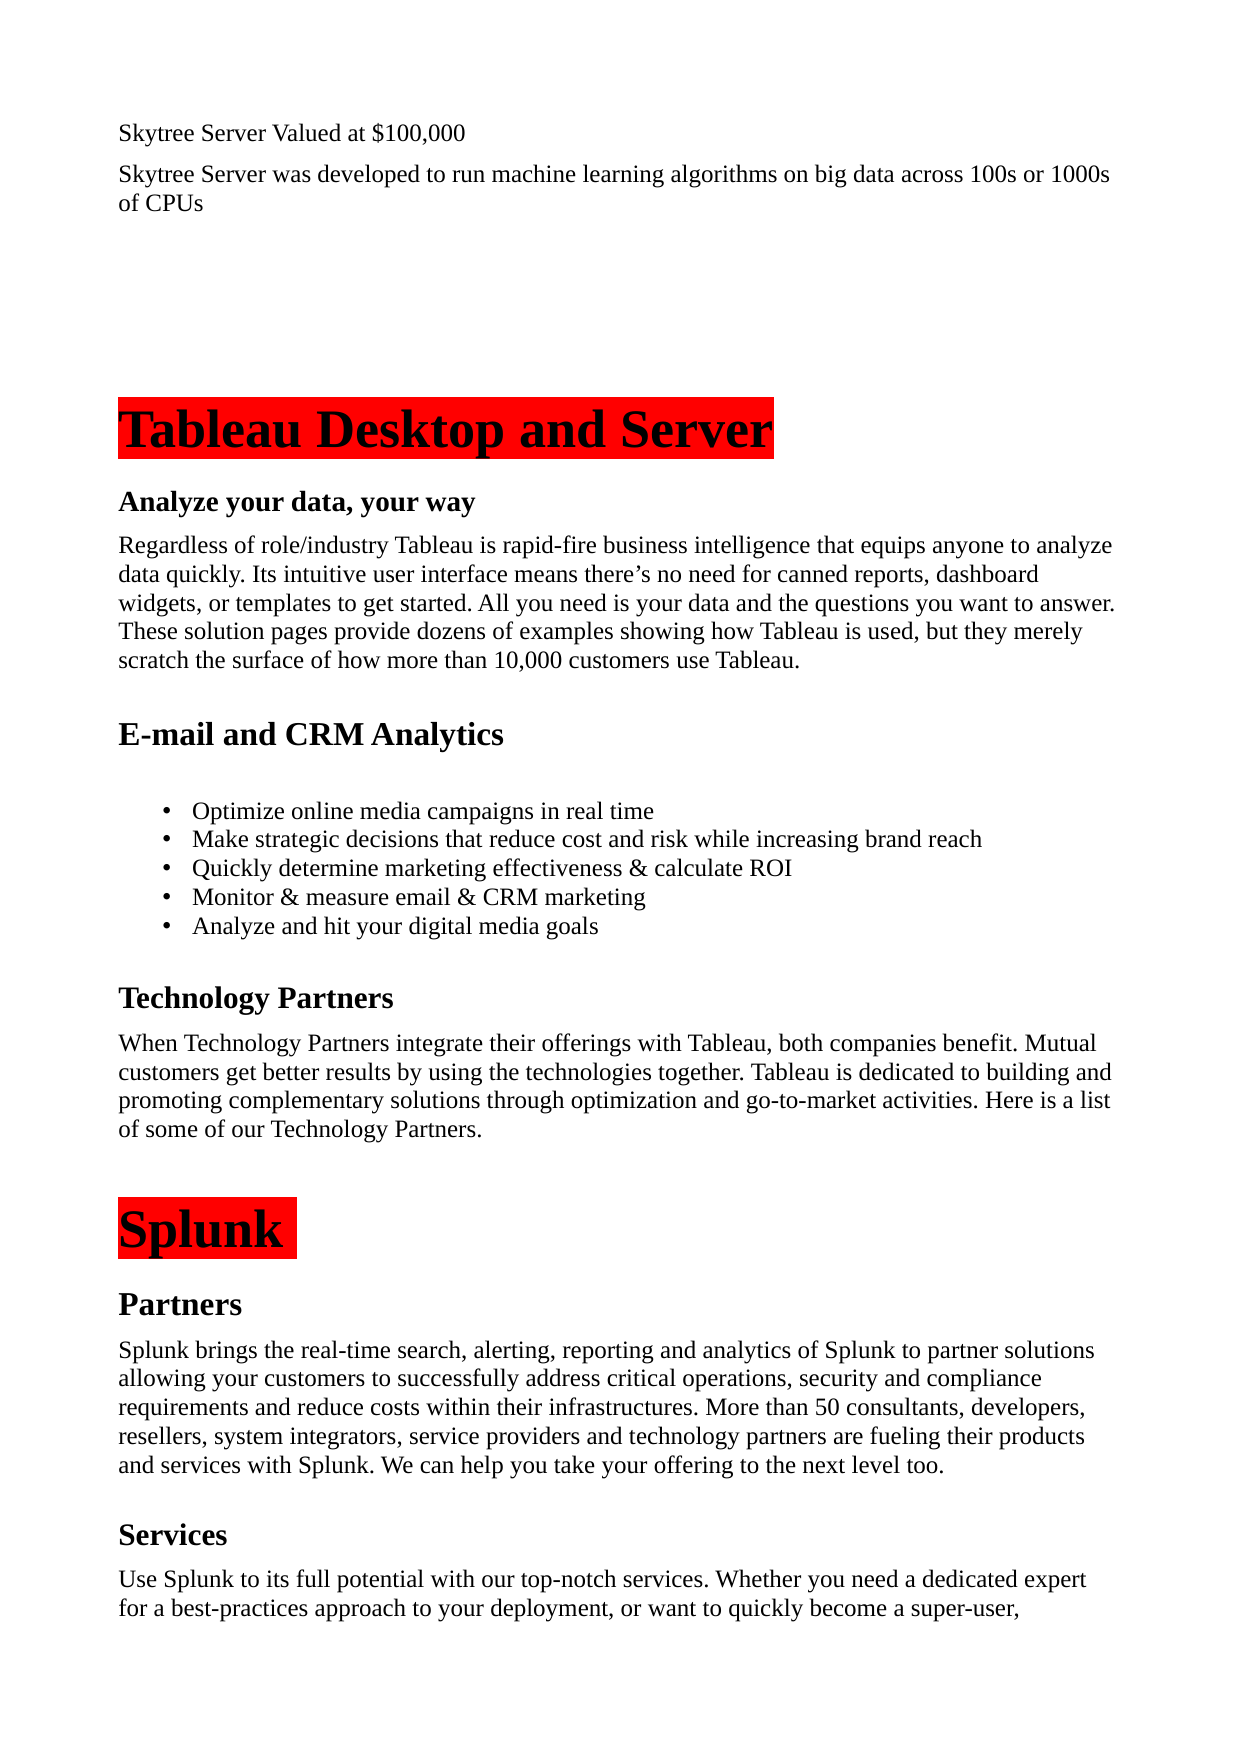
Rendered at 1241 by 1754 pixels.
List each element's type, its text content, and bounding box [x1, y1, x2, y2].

subtitle Partners [118, 1284, 1122, 1322]
text Regardless of role/industry Tableau is rapid-fire business intelligence that equips anyone to analyze data quickly. Its intuitive user interface means there’s no need for canned reports, dashboard widgets, or templates to get started. All you need is your data and the questions you want to answer. These solution pages provide dozens of examples showing how Tableau is used, but they merely scratch the surface of how more than 10,000 customers use Tableau. [118, 530, 1122, 674]
subtitle Technology Partners [118, 979, 1122, 1015]
subtitle Analyze your data, your way [118, 484, 1122, 518]
text Splunk brings the real-time search, alerting, reporting and analytics of Splunk to partner solutions allowing your customers to successfully address critical operations, security and compliance requirements and reduce costs within their infrastructures. More than 50 consultants, developers, resellers, system integrators, service providers and technology partners are fueling their products and services with Splunk. We can help you take your offering to the next level too. [118, 1335, 1122, 1478]
text When Technology Partners integrate their offerings with Tableau, both companies benefit. Mutual customers get better results by using the technologies together. Tableau is dedicated to building and promoting complementary solutions through optimization and go-to-market activities. Here is a list of some of our Technology Partners. [118, 1028, 1122, 1143]
list Quickly determine marketing effectiveness & calculate ROI [162, 853, 1122, 882]
list Optimize online media campaigns in real time [162, 796, 1122, 824]
subtitle E-mail and CRM Analytics [118, 714, 1122, 752]
text Use Splunk to its full potential with our top-notch services. Whether you need a dedicated expert for a best-practices approach to your deployment, or want to quickly become a super-user, [118, 1564, 1122, 1622]
text Tableau Desktop and Server [118, 397, 1122, 459]
text Splunk [118, 1197, 1122, 1259]
text Skytree Server was developed to run machine learning algorithms on big data across 100s or 1000s of CPUs [118, 159, 1122, 217]
list Monitor & measure email & CRM marketing [162, 882, 1122, 911]
list Make strategic decisions that reduce cost and risk while increasing brand reach [162, 824, 1122, 853]
list Analyze and hit your digital media goals [162, 911, 1122, 939]
text Skytree Server Valued at $100,000 [118, 118, 1122, 147]
subtitle Services [118, 1516, 1122, 1552]
